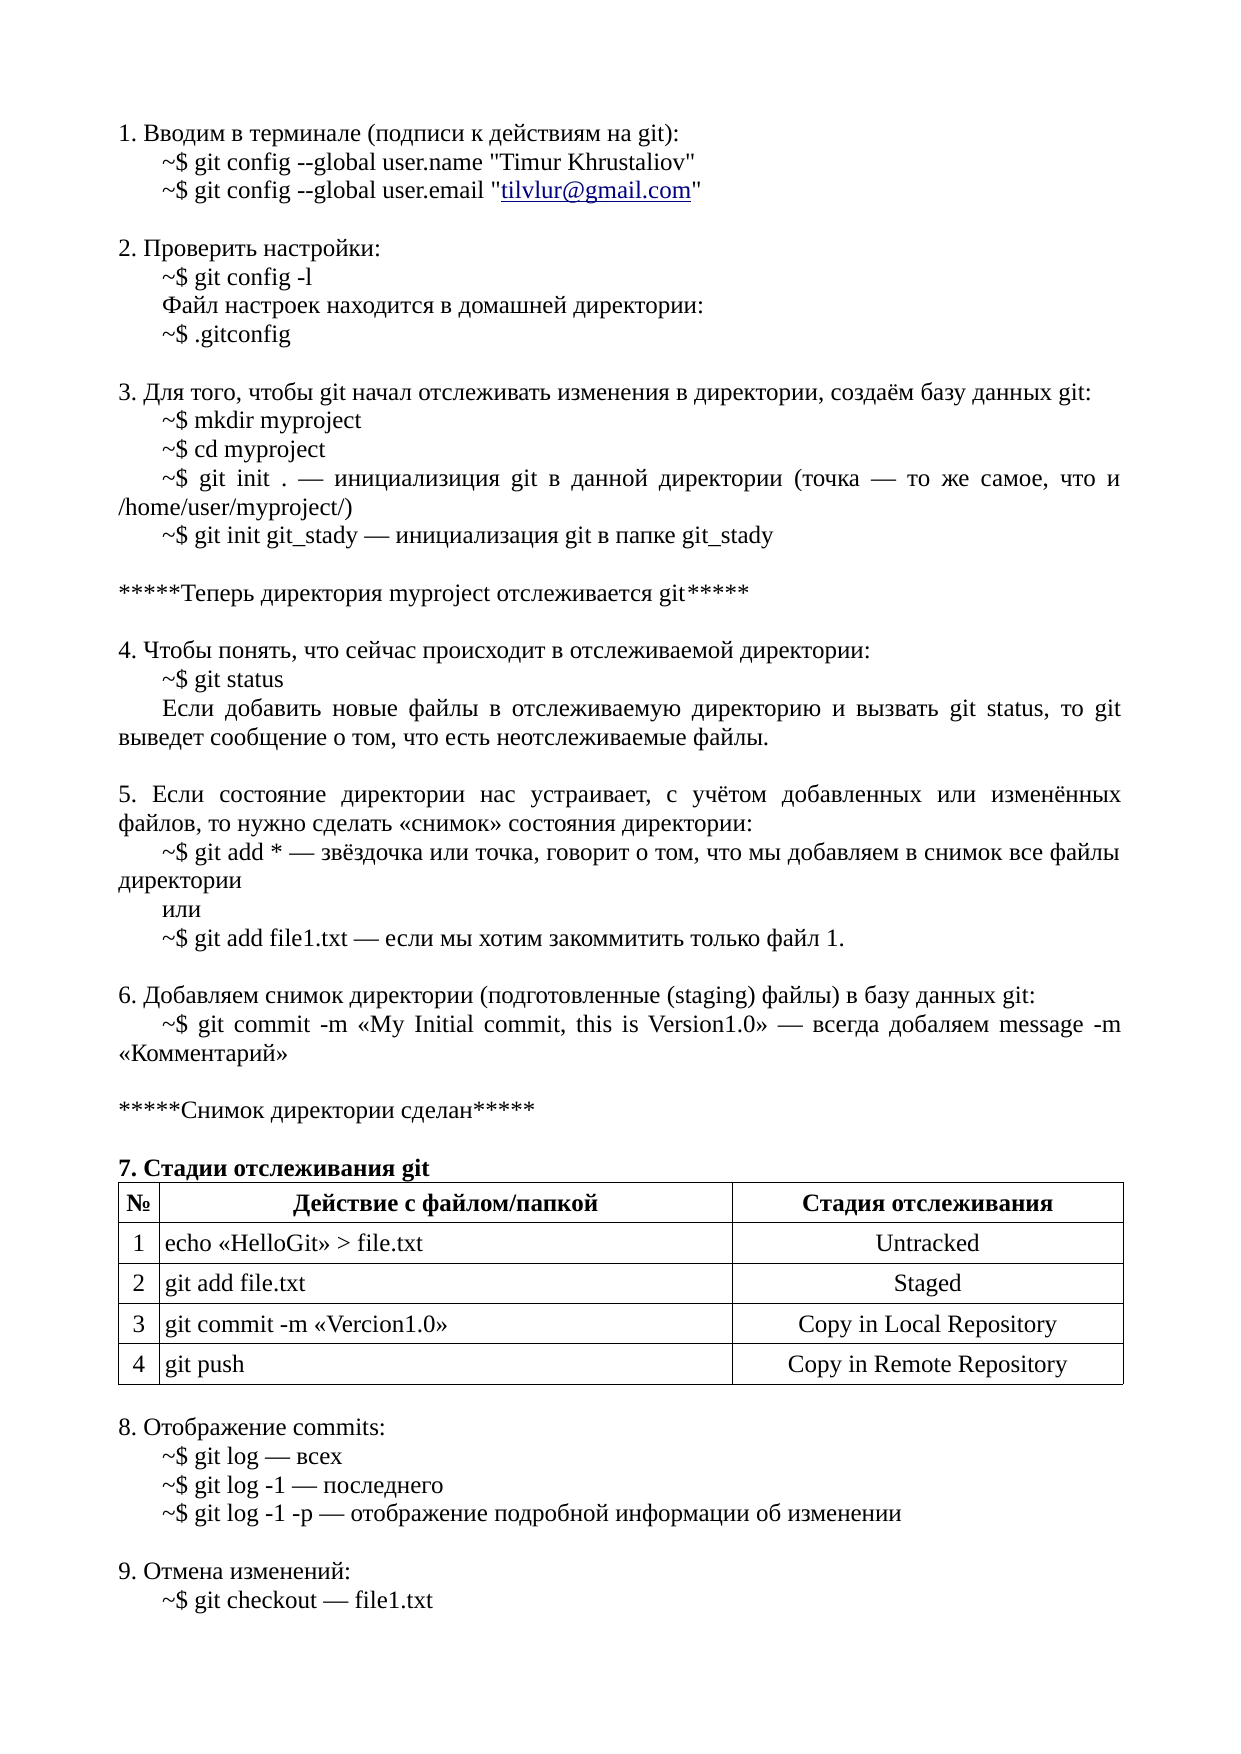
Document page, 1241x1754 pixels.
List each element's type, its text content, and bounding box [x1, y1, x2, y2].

text 7. Стадии отслеживания git [118, 1153, 1122, 1182]
text ~$ git log -1 — последнего [118, 1470, 1122, 1498]
text ~$ git status [118, 664, 1122, 693]
text или [118, 894, 1122, 923]
text ~$ git checkout — file1.txt [118, 1585, 1122, 1613]
table_cell 2 [119, 1264, 159, 1303]
table_cell Untracked [733, 1223, 1123, 1262]
text ~$ git add file1.txt — если мы хотим закоммитить только файл 1. [118, 923, 1122, 952]
table_cell echo «HelloGit» > file.txt [160, 1223, 732, 1262]
text ~$ git config --global user.email "tilvlur@gmail.com" [118, 176, 1122, 204]
text ~$ git log -1 -p — отображение подробной информации об изменении [118, 1498, 1122, 1527]
table_cell 3 [119, 1304, 159, 1343]
table_cell 1 [119, 1223, 159, 1262]
text ~$ .gitconfig [118, 319, 1122, 348]
table_cell git add file.txt [160, 1264, 732, 1303]
text *****Снимок директории сделан***** [118, 1096, 1122, 1124]
text 9. Отмена изменений: [118, 1556, 1122, 1585]
text ~$ cd myproject [118, 434, 1122, 463]
text 1. Вводим в терминале (подписи к действиям на git): [118, 118, 1122, 147]
text ~$ git config -l [118, 262, 1122, 291]
table_cell Staged [733, 1264, 1123, 1303]
table_header Стадия отслеживания [733, 1183, 1123, 1222]
text 2. Проверить настройки: [118, 233, 1122, 262]
text ~$ mkdir myproject [118, 406, 1122, 434]
table_cell Copy in Remote Repository [733, 1344, 1123, 1383]
text ~$ git log — всех [118, 1441, 1122, 1470]
text ~$ git config --global user.name "Timur Khrustaliov" [118, 147, 1122, 176]
text *****Теперь директория myproject отслеживается git ***** [118, 578, 1122, 607]
table_header Действие с файлом/папкой [160, 1183, 732, 1222]
text 6. Добавляем снимок директории (подготовленные (staging) файлы) в базу данных git: [118, 981, 1122, 1009]
text Если добавить новые файлы в отслеживаемую директорию и вызвать git status, то git выведет сообщение о том, что есть неотслеживаемые файлы. [118, 693, 1122, 751]
table_cell Copy in Local Repository [733, 1304, 1123, 1343]
text 8. Отображение commits: [118, 1412, 1122, 1441]
text 5. Если состояние директории нас устраивает, с учётом добавленных или изменённых файлов, то нужно сделать «снимок» состояния директории: [118, 779, 1122, 837]
text Файл настроек находится в домашней директории: [118, 291, 1122, 319]
text ~$ git commit -m «My Initial commit, this is Version1.0» — всегда добаляем message -m «Комментарий» [118, 1009, 1122, 1067]
text 4. Чтобы понять, что сейчас происходит в отслеживаемой директории: [118, 636, 1122, 664]
text ~$ git add * — звёздочка или точка, говорит о том, что мы добавляем в снимок все файлы директории [118, 837, 1122, 894]
text ~$ git init git_stady — инициализация git в папке git_stady [118, 521, 1122, 549]
table_header № [119, 1183, 159, 1222]
table_cell 4 [119, 1344, 159, 1383]
text 3. Для того, чтобы git начал отслеживать изменения в директории, создаём базу данных git: [118, 377, 1122, 406]
table_cell git push [160, 1344, 732, 1383]
table_cell git commit -m «Vercion1.0» [160, 1304, 732, 1343]
text ~$ git init . — инициализиция git в данной директории (точка — то же самое, что и /home/user/myproject/) [118, 463, 1122, 521]
